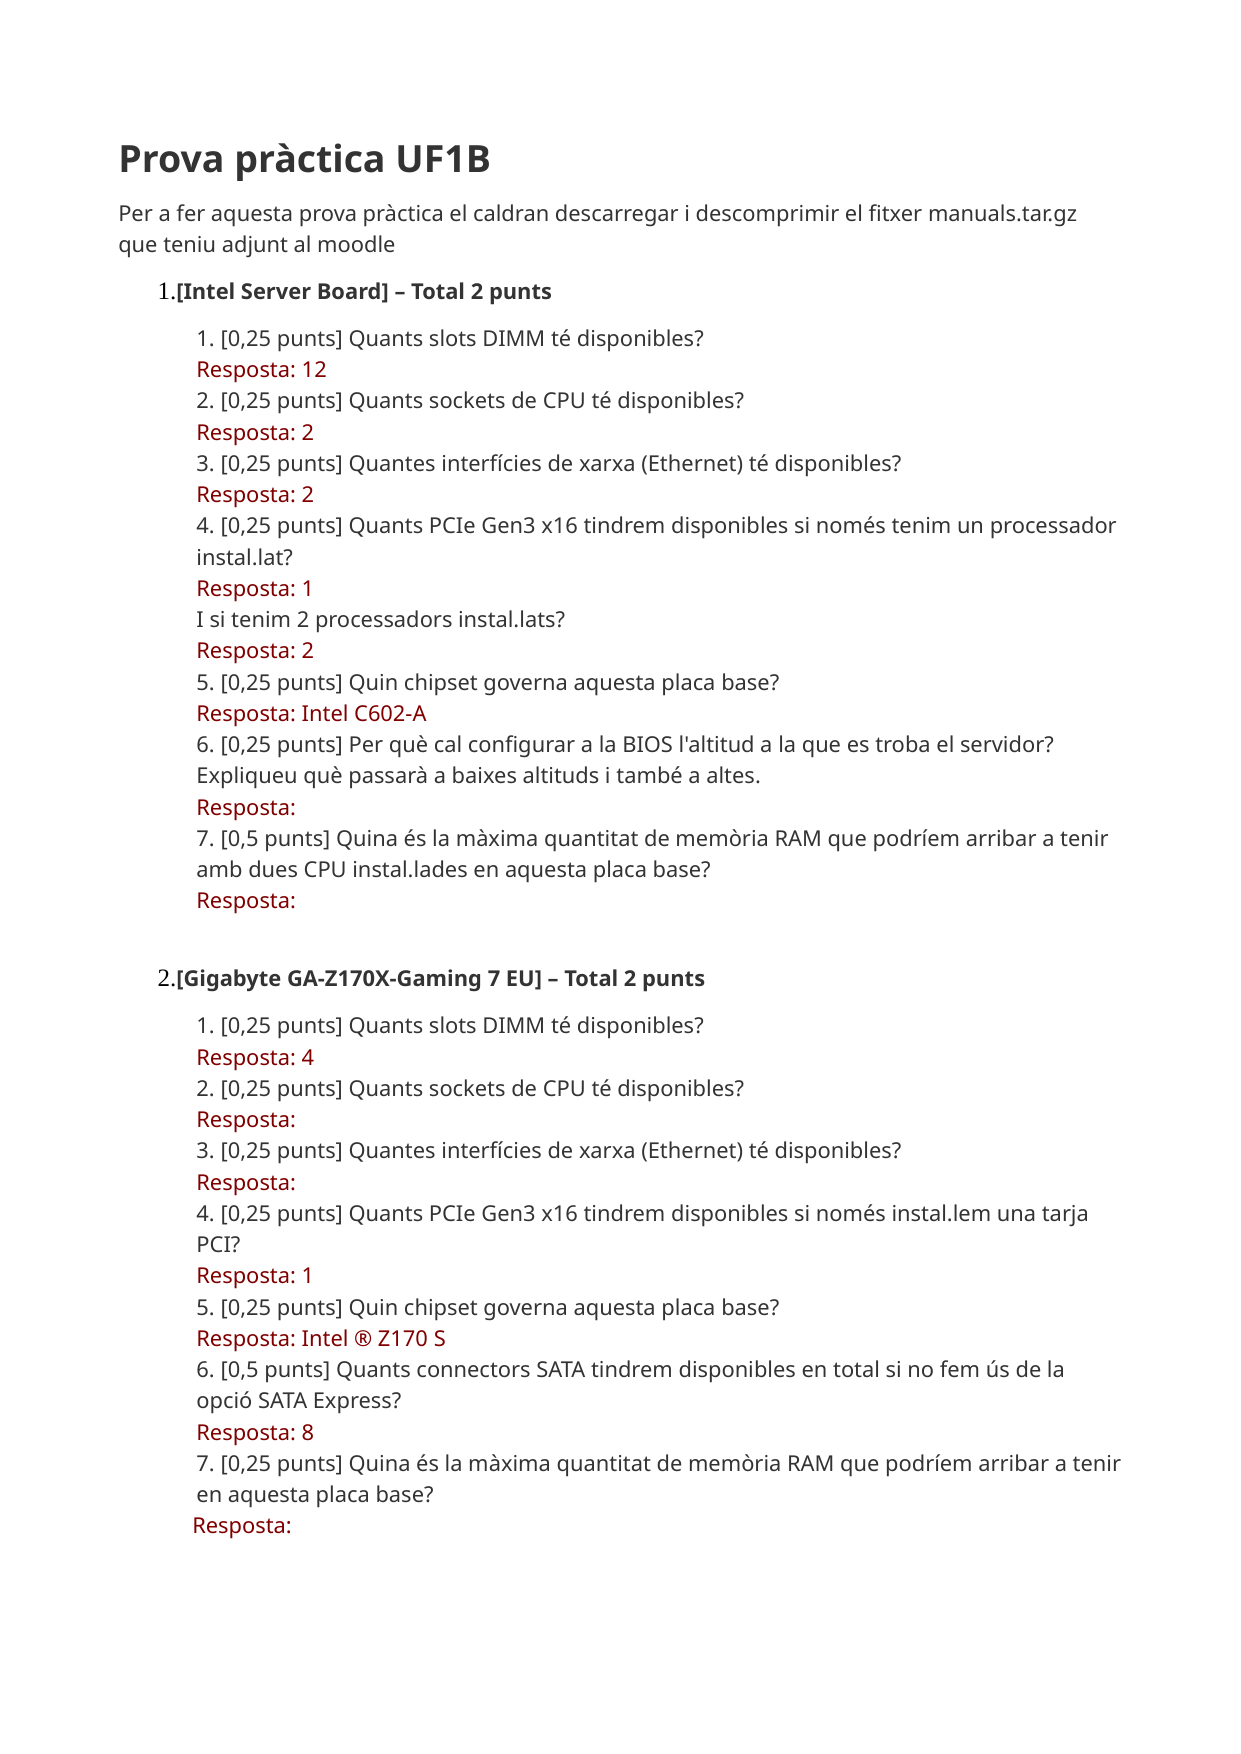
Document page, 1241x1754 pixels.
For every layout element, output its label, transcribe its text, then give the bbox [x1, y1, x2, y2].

list Resposta: 2 [118, 477, 1122, 509]
list [0,25 punts] Quants slots DIMM té disponibles? [118, 321, 1122, 352]
list [0,25 punts] Quantes interfícies de xarxa (Ethernet) té disponibles? [118, 446, 1122, 477]
list Resposta: 4 [118, 1040, 1122, 1071]
list Resposta: 2 [118, 415, 1122, 446]
list Resposta: 8 [118, 1415, 1122, 1446]
list I si tenim 2 processadors instal.lats? [118, 602, 1122, 634]
list [0,25 punts] Quin chipset governa aquesta placa base? [118, 665, 1122, 696]
list [Gigabyte GA-Z170X-Gaming 7 EU] – Total 2 punts [118, 962, 1122, 993]
subtitle Prova pràctica UF1B [118, 133, 1122, 184]
list [0,25 punts] Quants PCIe Gen3 x16 tindrem disponibles si només instal.lem una tarja PCI? [118, 1196, 1122, 1259]
text Per a fer aquesta prova pràctica el caldran descarregar i descomprimir el fitxer manuals.tar.gz que teniu adjunt al moodle [118, 196, 1122, 259]
list Resposta: Intel ® Z170 S [118, 1321, 1122, 1352]
list [0,25 punts] Quina és la màxima quantitat de memòria RAM que podríem arribar a tenir en aquesta placa base? [118, 1446, 1122, 1509]
list [0,25 punts] Quants sockets de CPU té disponibles? [118, 1071, 1122, 1102]
list [0,25 punts] Quin chipset governa aquesta placa base? [118, 1290, 1122, 1321]
list [Intel Server Board] – Total 2 punts [118, 274, 1122, 306]
list [0,25 punts] Per què cal configurar a la BIOS l'altitud a la que es troba el servidor? Expliqueu què passarà a baixes altituds i també a altes. [118, 727, 1122, 790]
list [0,25 punts] Quants slots DIMM té disponibles? [118, 1009, 1122, 1040]
list Resposta: [118, 1102, 1122, 1134]
list Resposta: [118, 790, 1122, 821]
list [0,25 punts] Quants sockets de CPU té disponibles? [118, 384, 1122, 415]
list Resposta: 2 [118, 634, 1122, 665]
list Resposta: [118, 1165, 1122, 1196]
list [0,5 punts] Quants connectors SATA tindrem disponibles en total si no fem ús de la opció SATA Express? [118, 1352, 1122, 1415]
text Resposta: [118, 1509, 1122, 1540]
list Resposta: Intel C602-A [118, 696, 1122, 727]
list Resposta: [118, 884, 1122, 915]
list [0,25 punts] Quants PCIe Gen3 x16 tindrem disponibles si només tenim un processador instal.lat? [118, 509, 1122, 571]
list [0,25 punts] Quantes interfícies de xarxa (Ethernet) té disponibles? [118, 1134, 1122, 1165]
list [0,5 punts] Quina és la màxima quantitat de memòria RAM que podríem arribar a tenir amb dues CPU instal.lades en aquesta placa base? [118, 821, 1122, 884]
list Resposta: 1 [118, 1259, 1122, 1290]
list Resposta: 12 [118, 352, 1122, 384]
list Resposta: 1 [118, 571, 1122, 602]
